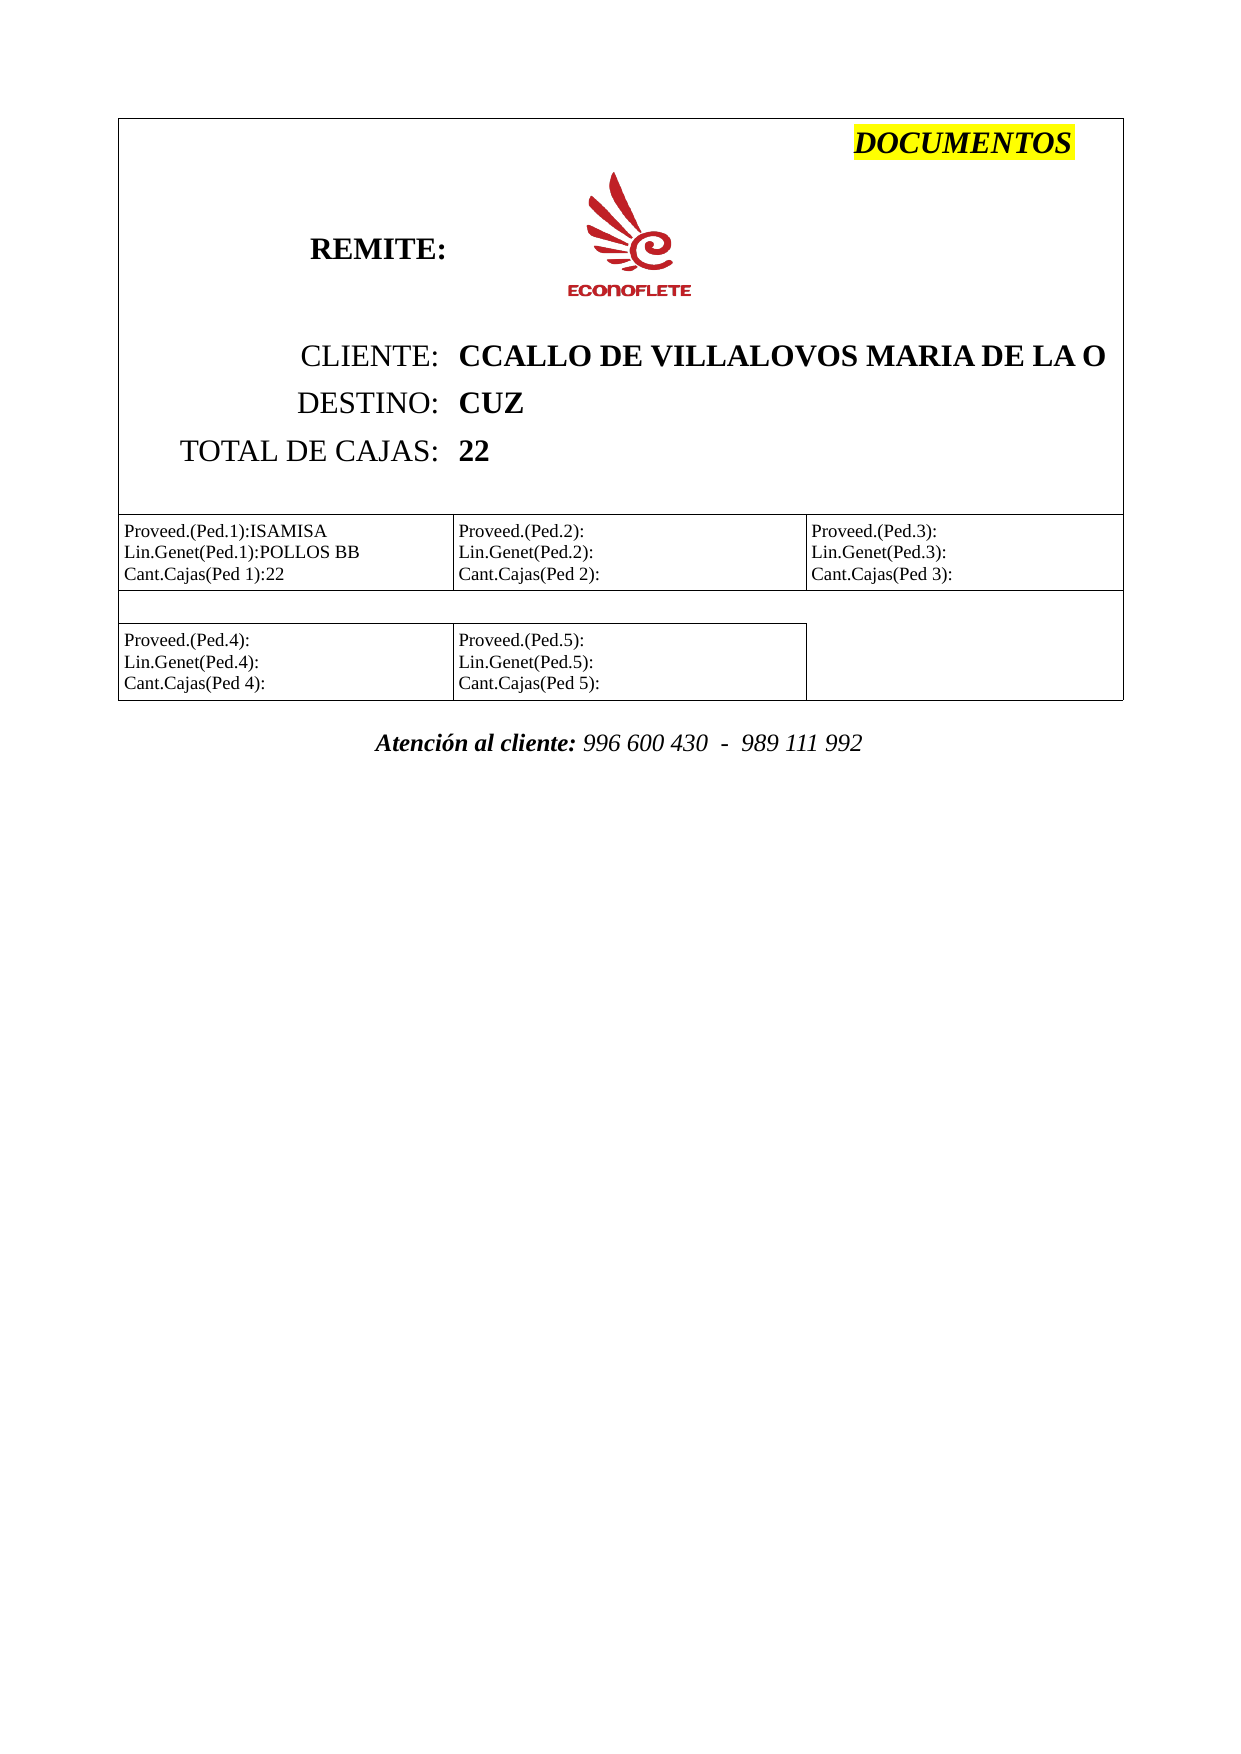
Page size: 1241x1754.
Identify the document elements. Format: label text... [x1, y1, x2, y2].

table_cell Proveed.(Ped.5): Lin.Genet(Ped.5): Cant.Cajas(Ped 5): [454, 624, 806, 699]
table_cell CCALLO DE VILLALOVOS MARIA DE LA O [453, 332, 1123, 379]
table_cell [806, 166, 1123, 332]
table_cell Proveed.(Ped.3): Lin.Genet(Ped.3): Cant.Cajas(Ped 3): [807, 515, 1123, 590]
table_cell TOTAL DE CAJAS: [119, 426, 453, 474]
table_cell [119, 591, 453, 623]
text Atención al cliente: 996 600 430 - 989 111 992 [118, 728, 1122, 757]
picture [552, 171, 707, 297]
table_header [453, 119, 806, 166]
table_cell 22 [453, 426, 1123, 474]
table_cell [806, 379, 1123, 426]
table_cell REMITE: [119, 166, 453, 332]
table_cell [806, 591, 1123, 623]
table_cell [806, 474, 1123, 514]
table_cell Proveed.(Ped.1):ISAMISA Lin.Genet(Ped.1):POLLOS BB Cant.Cajas(Ped 1):22 [119, 515, 453, 590]
table_cell DESTINO: [119, 379, 453, 426]
table_cell [453, 166, 806, 332]
table_cell [807, 623, 1123, 699]
table_cell Proveed.(Ped.2): Lin.Genet(Ped.2): Cant.Cajas(Ped 2): [454, 515, 806, 590]
table_header DOCUMENTOS [806, 119, 1123, 166]
table_cell [453, 474, 806, 514]
table_cell CUZ [453, 379, 806, 426]
table_cell CLIENTE: [119, 332, 453, 379]
table_cell [453, 591, 806, 623]
table_cell Proveed.(Ped.4): Lin.Genet(Ped.4): Cant.Cajas(Ped 4): [119, 624, 453, 699]
table_cell [119, 474, 453, 514]
table_header [119, 119, 453, 166]
